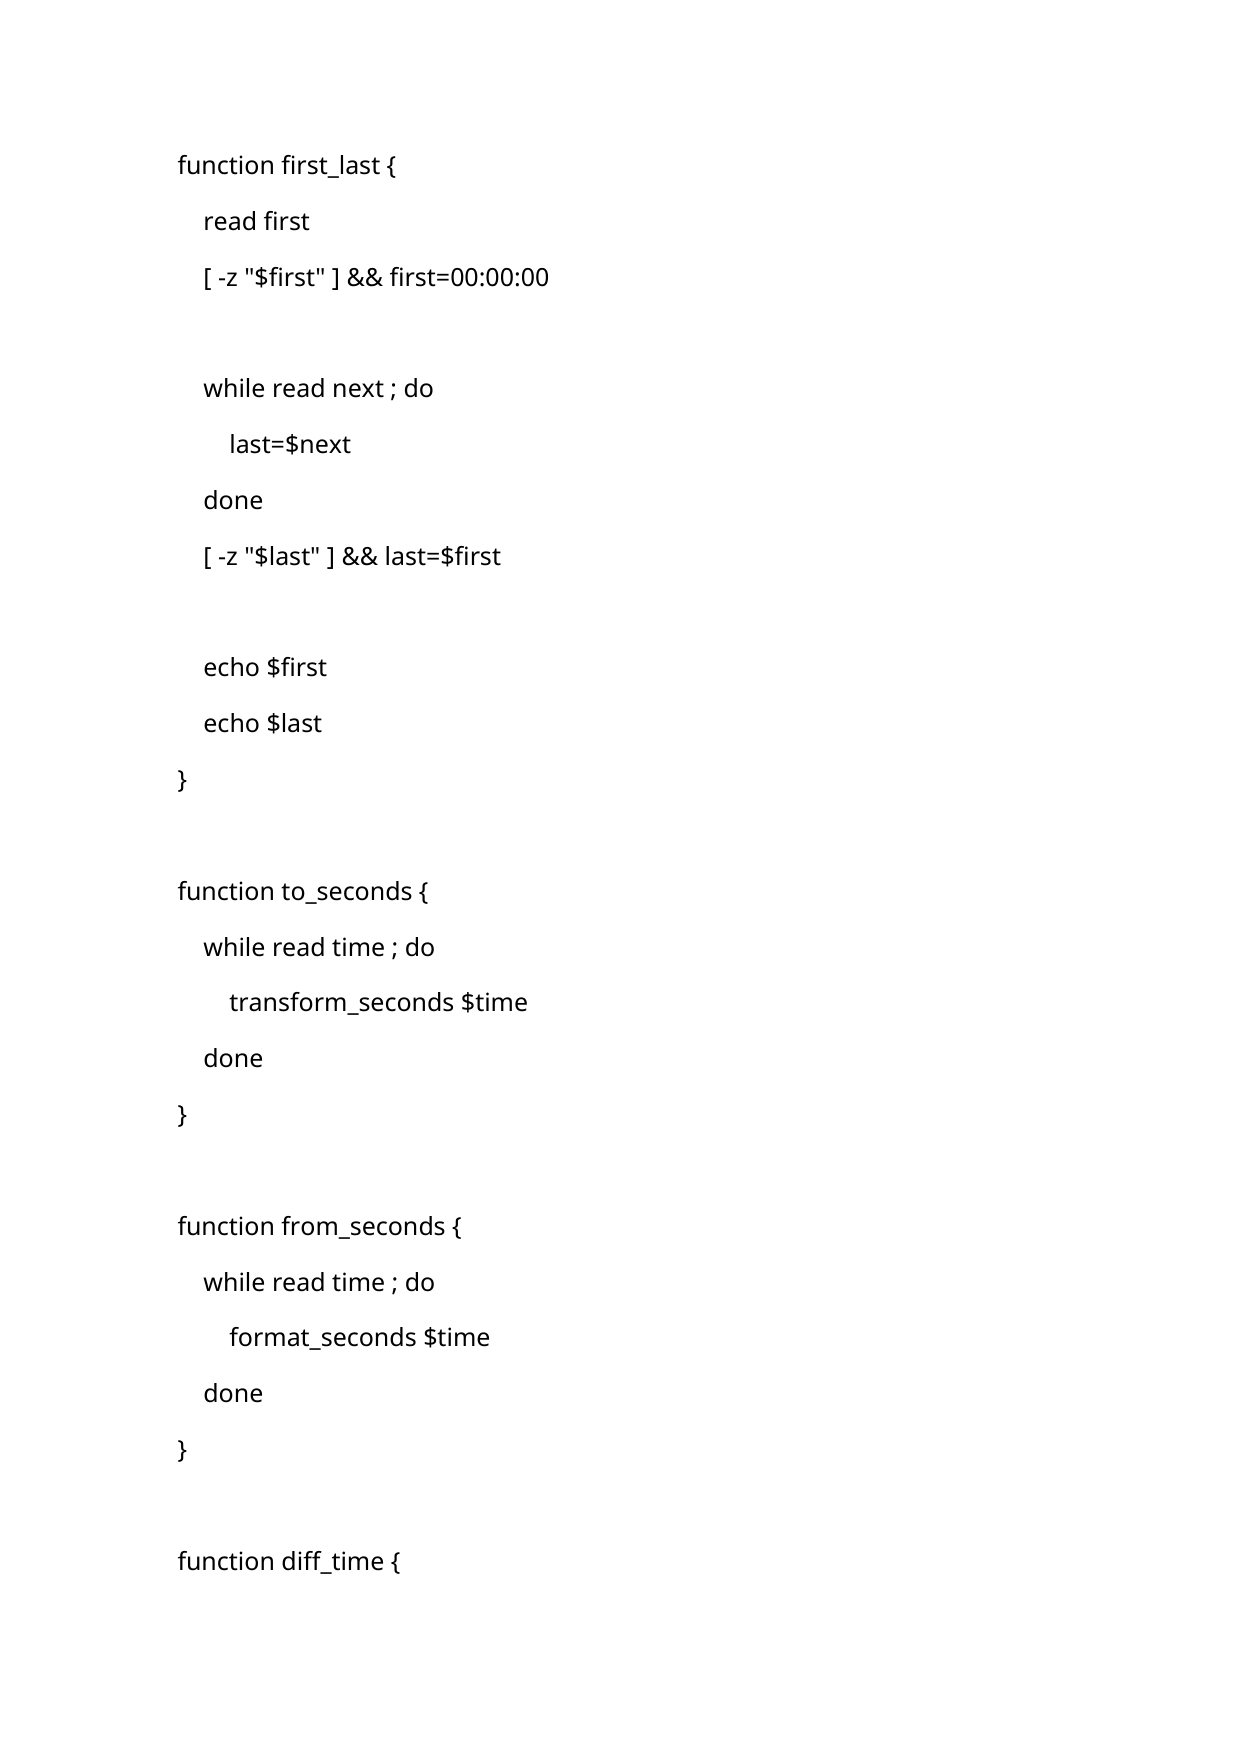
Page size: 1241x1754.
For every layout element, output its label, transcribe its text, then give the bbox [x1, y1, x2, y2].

text while read next ; do [177, 371, 1063, 405]
text read first [177, 203, 1063, 237]
text [ -z "$last" ] && last=$first [177, 538, 1063, 572]
text function diff_time { [177, 1543, 1063, 1577]
text format_seconds $time [177, 1320, 1063, 1354]
text while read time ; do [177, 929, 1063, 963]
text } [177, 1432, 1063, 1466]
text } [177, 1097, 1063, 1131]
text [ -z "$first" ] && first=00:00:00 [177, 259, 1063, 293]
text function first_last { [177, 148, 1063, 182]
text } [177, 762, 1063, 796]
text function from_seconds { [177, 1208, 1063, 1242]
text transform_seconds $time [177, 985, 1063, 1019]
text echo $last [177, 706, 1063, 740]
text done [177, 1041, 1063, 1075]
text function to_seconds { [177, 873, 1063, 907]
text while read time ; do [177, 1264, 1063, 1298]
text done [177, 1376, 1063, 1410]
text last=$next [177, 427, 1063, 461]
text echo $first [177, 650, 1063, 684]
text done [177, 483, 1063, 517]
